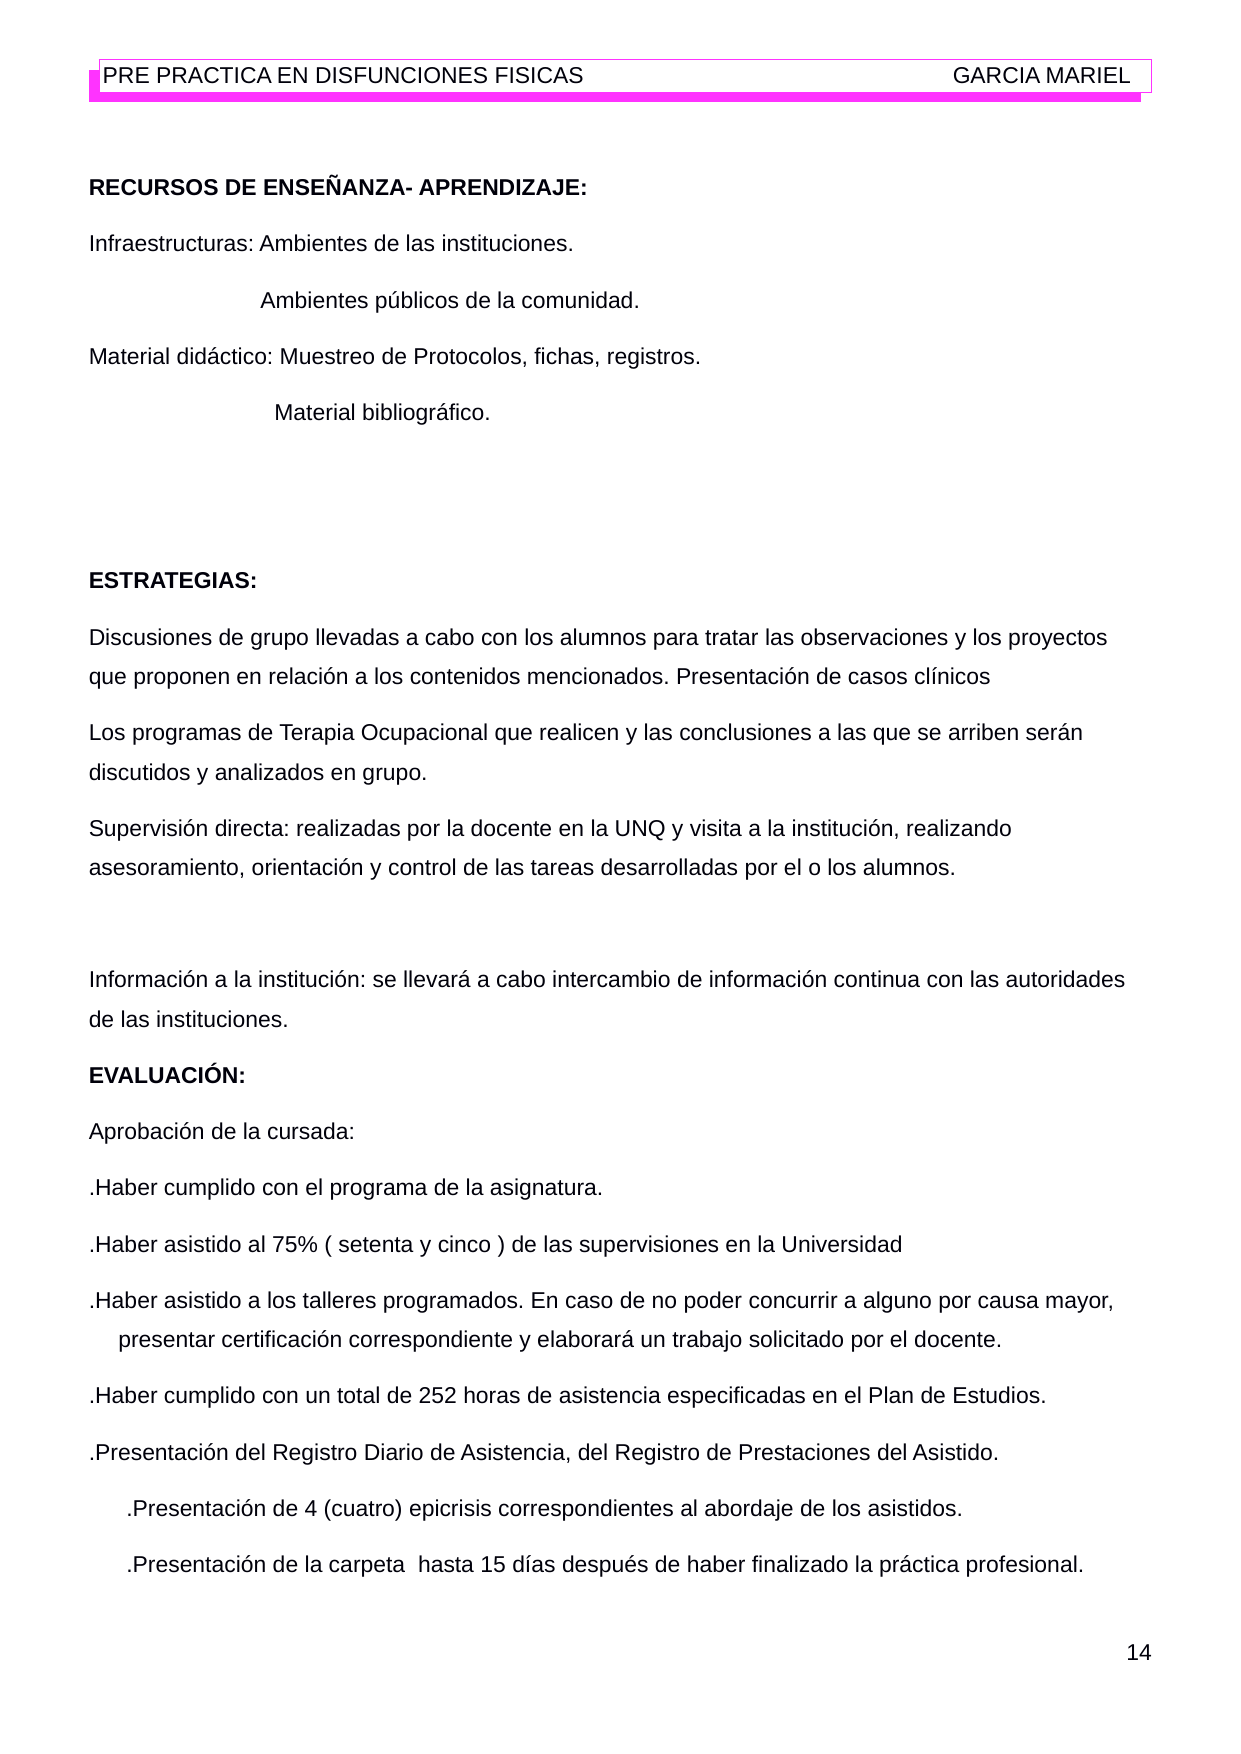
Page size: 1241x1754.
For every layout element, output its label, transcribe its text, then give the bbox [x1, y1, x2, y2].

text Discusiones de grupo llevadas a cabo con los alumnos para tratar las observaciones y los proyectos que proponen en relación a los contenidos mencionados. Presentación de casos clínicos [88, 623, 1152, 689]
list Haber cumplido con un total de 252 horas de asistencia especificadas en el Plan de Estudios. [88, 1382, 1152, 1409]
text Información a la institución: se llevará a cabo intercambio de información continua con las autoridades de las instituciones. [88, 966, 1152, 1032]
list Presentación de 4 (cuatro) epicrisis correspondientes al abordaje de los asistidos. [126, 1494, 1152, 1521]
text Aprobación de la cursada: [88, 1118, 1152, 1144]
text Material bibliográfico. [88, 399, 1152, 425]
text Los programas de Terapia Ocupacional que realicen y las conclusiones a las que se arriben serán discutidos y analizados en grupo. [88, 719, 1152, 785]
text EVALUACIÓN: [88, 1062, 1152, 1088]
list Presentación de la carpeta hasta 15 días después de haber finalizado la práctica profesional. [126, 1551, 1152, 1577]
text ESTRATEGIAS: [88, 567, 1152, 594]
list Haber cumplido con el programa de la asignatura. [88, 1174, 1152, 1201]
text RECURSOS DE ENSEÑANZA- APRENDIZAJE: [88, 174, 1152, 201]
text Infraestructuras: Ambientes de las instituciones. [88, 230, 1152, 257]
list Presentación del Registro Diario de Asistencia, del Registro de Prestaciones del Asistido. [88, 1438, 1152, 1465]
text Supervisión directa: realizadas por la docente en la UNQ y visita a la institución, realizando asesoramiento, orientación y control de las tareas desarrolladas por el o los alumnos. [88, 815, 1152, 881]
text Ambientes públicos de la comunidad. [88, 287, 1152, 313]
list Haber asistido al 75% ( setenta y cinco ) de las supervisiones en la Universidad [88, 1231, 1152, 1257]
text Material didáctico: Muestreo de Protocolos, fichas, registros. [88, 343, 1152, 369]
list Haber asistido a los talleres programados. En caso de no poder concurrir a alguno por causa mayor, presentar certificación correspondiente y elaborará un trabajo solicitado por el docente. [88, 1287, 1152, 1352]
